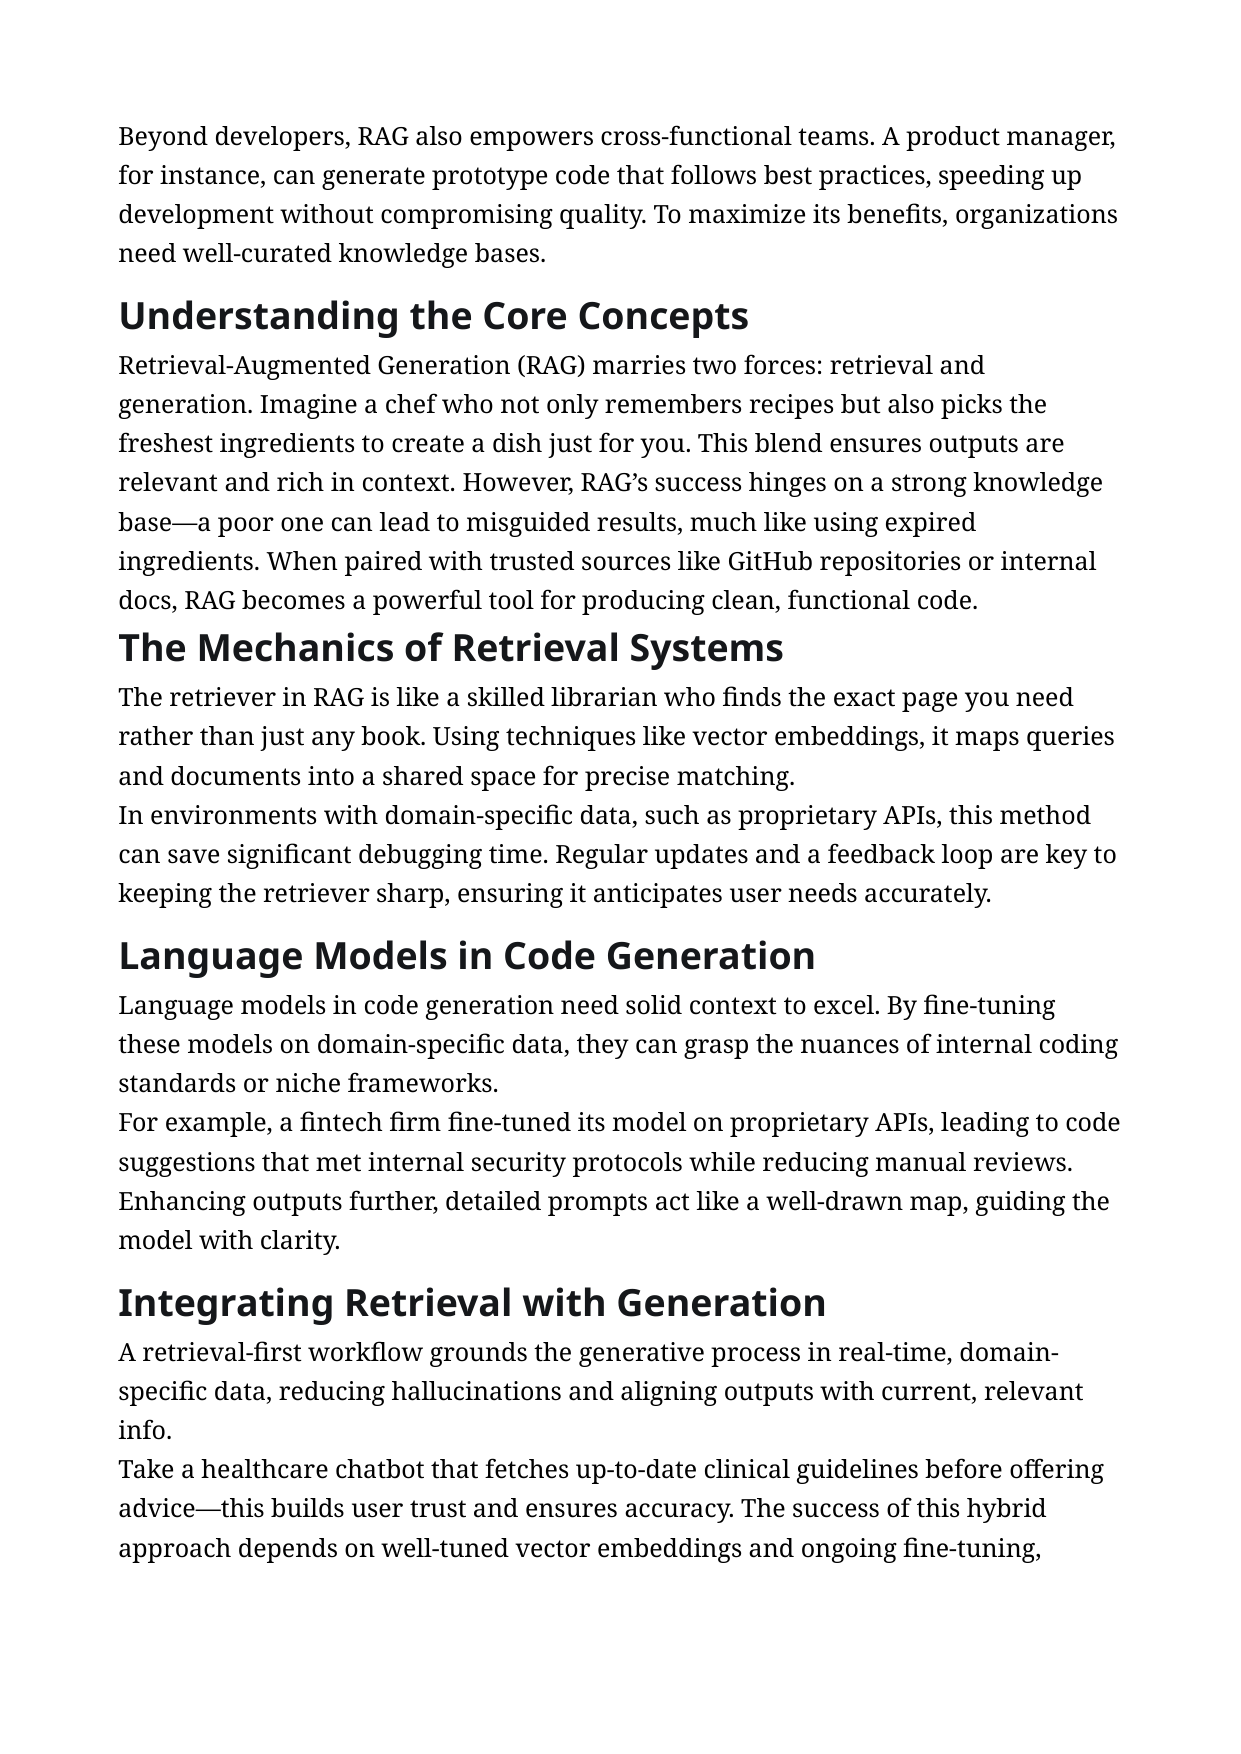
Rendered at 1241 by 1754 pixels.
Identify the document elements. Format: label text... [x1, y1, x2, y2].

subtitle Understanding the Core Concepts [118, 289, 1122, 340]
text Retrieval-Augmented Generation (RAG) marries two forces: retrieval and generation. Imagine a chef who not only remembers recipes but also picks the freshest ingredients to create a dish just for you. This blend ensures outputs are relevant and rich in context. However, RAG’s success hinges on a strong knowledge base—a poor one can lead to misguided results, much like using expired ingredients. When paired with trusted sources like GitHub repositories or internal docs, RAG becomes a powerful tool for producing clean, functional code. [118, 347, 1122, 617]
text Language models in code generation need solid context to excel. By fine-tuning these models on domain-specific data, they can grasp the nuances of internal coding standards or niche frameworks. [118, 987, 1122, 1100]
text Beyond developers, RAG also empowers cross-functional teams. A product manager, for instance, can generate prototype code that follows best practices, speeding up development without compromising quality. To maximize its benefits, organizations need well-curated knowledge bases. [118, 118, 1122, 270]
text In environments with domain-specific data, such as proprietary APIs, this method can save significant debugging time. Regular updates and a feedback loop are key to keeping the retriever sharp, ensuring it anticipates user needs accurately. [118, 797, 1122, 910]
text Take a healthcare chatbot that fetches up-to-date clinical guidelines before offering advice—this builds user trust and ensures accuracy. The success of this hybrid approach depends on well-tuned vector embeddings and ongoing fine-tuning, [118, 1452, 1122, 1564]
subtitle Integrating Retrieval with Generation [118, 1276, 1122, 1327]
text A retrieval-first workflow grounds the generative process in real-time, domain-specific data, reducing hallucinations and aligning outputs with current, relevant info. [118, 1334, 1122, 1447]
text For example, a fintech firm fine-tuned its model on proprietary APIs, leading to code suggestions that met internal security protocols while reducing manual reviews. Enhancing outputs further, detailed prompts act like a well-drawn map, guiding the model with clarity. [118, 1105, 1122, 1257]
subtitle The Mechanics of Retrieval Systems [118, 622, 1122, 673]
text The retriever in RAG is like a skilled librarian who finds the exact page you need rather than just any book. Using techniques like vector embeddings, it maps queries and documents into a shared space for precise matching. [118, 680, 1122, 792]
subtitle Language Models in Code Generation [118, 929, 1122, 980]
